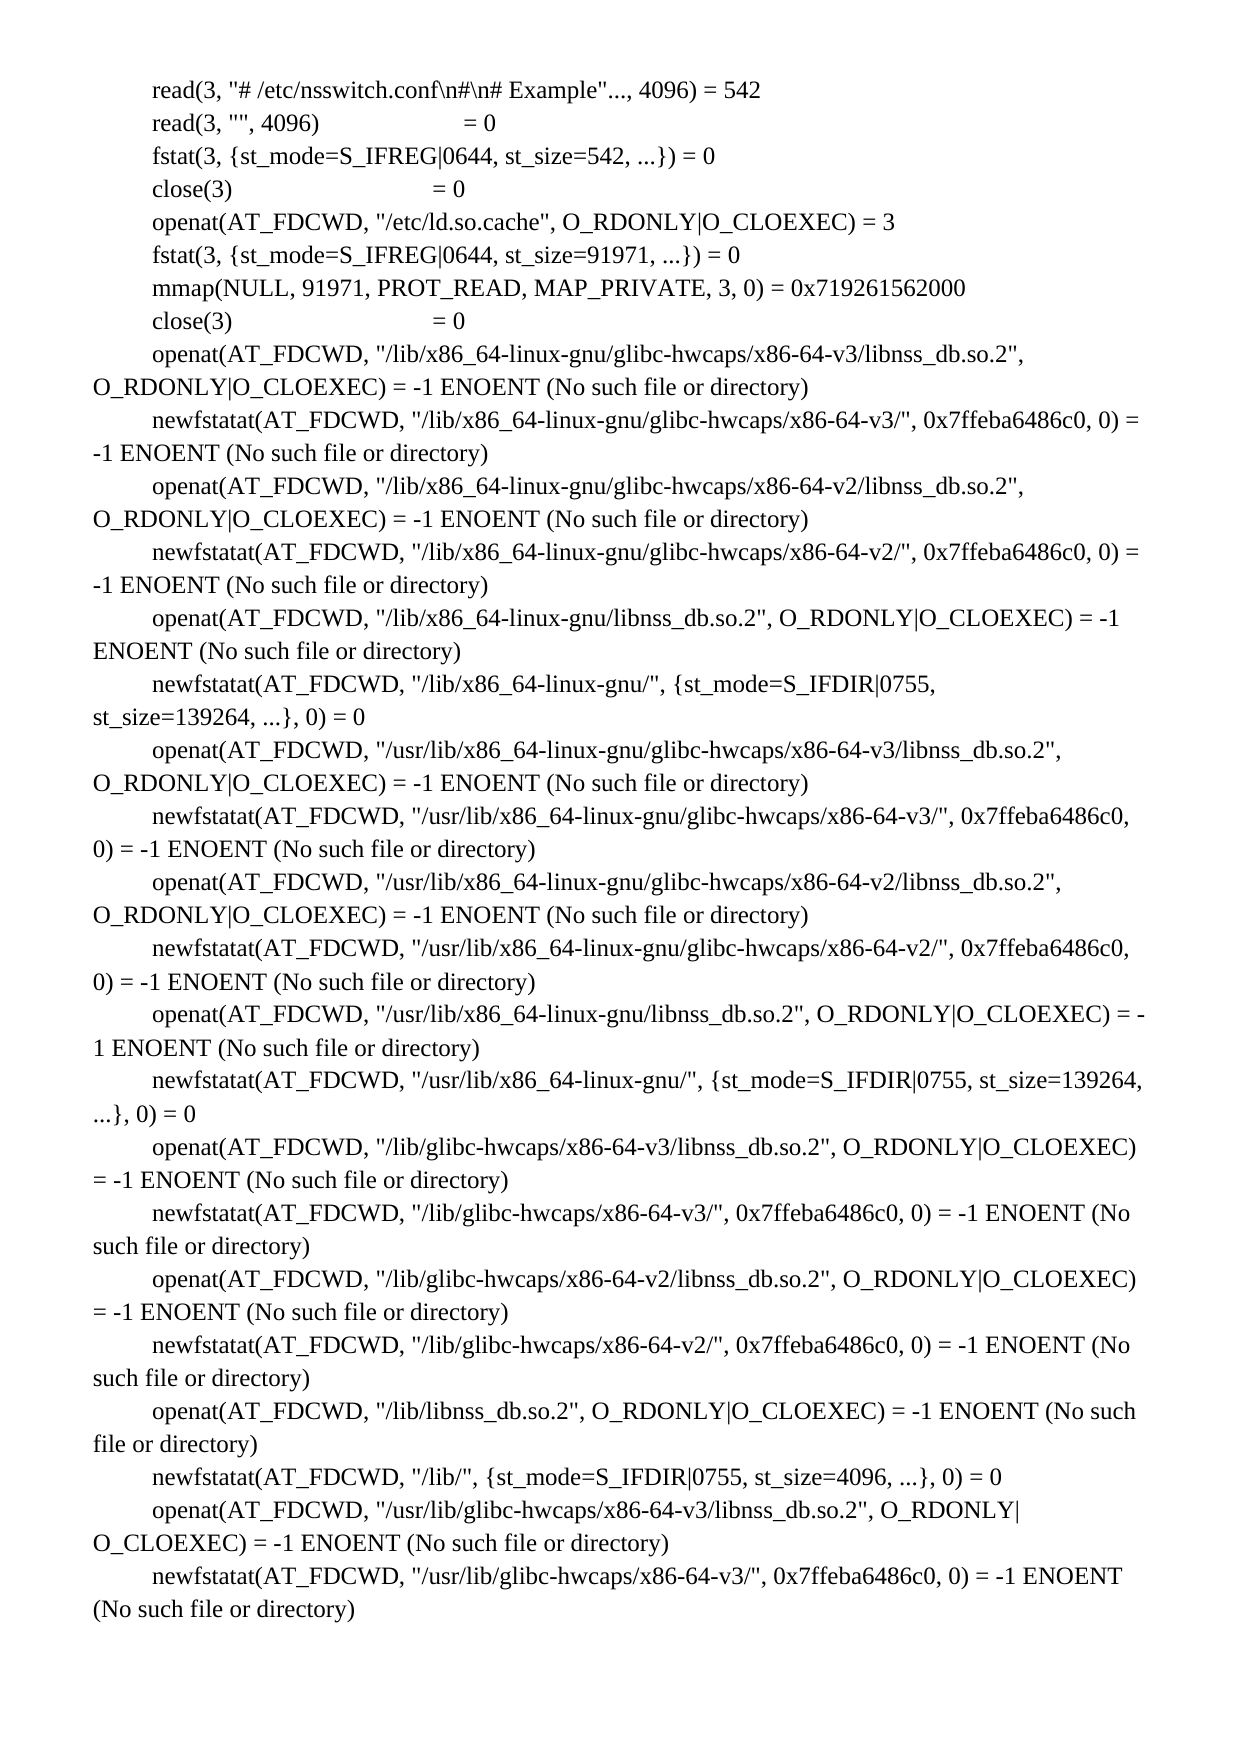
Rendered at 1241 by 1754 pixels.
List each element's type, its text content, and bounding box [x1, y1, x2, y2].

text openat(AT_FDCWD, "/lib/libnss_db.so.2", O_RDONLY|O_CLOEXEC) = -1 ENOENT (No such file or directory) [93, 1396, 1147, 1458]
text read(3, "# /etc/nsswitch.conf\n#\n# Example"..., 4096) = 542 [93, 75, 1147, 104]
text newfstatat(AT_FDCWD, "/usr/lib/x86_64-linux-gnu/glibc-hwcaps/x86-64-v3/", 0x7ffeba6486c0, 0) = -1 ENOENT (No such file or directory) [93, 801, 1147, 863]
text openat(AT_FDCWD, "/usr/lib/x86_64-linux-gnu/glibc-hwcaps/x86-64-v2/libnss_db.so.2", O_RDONLY|O_CLOEXEC) = -1 ENOENT (No such file or directory) [93, 867, 1147, 929]
text openat(AT_FDCWD, "/lib/x86_64-linux-gnu/libnss_db.so.2", O_RDONLY|O_CLOEXEC) = -1 ENOENT (No such file or directory) [93, 603, 1147, 665]
text newfstatat(AT_FDCWD, "/lib/x86_64-linux-gnu/glibc-hwcaps/x86-64-v2/", 0x7ffeba6486c0, 0) = -1 ENOENT (No such file or directory) [93, 537, 1147, 599]
text openat(AT_FDCWD, "/usr/lib/x86_64-linux-gnu/glibc-hwcaps/x86-64-v3/libnss_db.so.2", O_RDONLY|O_CLOEXEC) = -1 ENOENT (No such file or directory) [93, 735, 1147, 797]
text newfstatat(AT_FDCWD, "/lib/", {st_mode=S_IFDIR|0755, st_size=4096, ...}, 0) = 0 [93, 1462, 1147, 1491]
text openat(AT_FDCWD, "/lib/x86_64-linux-gnu/glibc-hwcaps/x86-64-v2/libnss_db.so.2", O_RDONLY|O_CLOEXEC) = -1 ENOENT (No such file or directory) [93, 471, 1147, 533]
text openat(AT_FDCWD, "/lib/glibc-hwcaps/x86-64-v3/libnss_db.so.2", O_RDONLY|O_CLOEXEC) = -1 ENOENT (No such file or directory) [93, 1132, 1147, 1193]
text newfstatat(AT_FDCWD, "/lib/x86_64-linux-gnu/glibc-hwcaps/x86-64-v3/", 0x7ffeba6486c0, 0) = -1 ENOENT (No such file or directory) [93, 405, 1147, 467]
text fstat(3, {st_mode=S_IFREG|0644, st_size=91971, ...}) = 0 [93, 240, 1147, 269]
text openat(AT_FDCWD, "/lib/x86_64-linux-gnu/glibc-hwcaps/x86-64-v3/libnss_db.so.2", O_RDONLY|O_CLOEXEC) = -1 ENOENT (No such file or directory) [93, 339, 1147, 401]
text newfstatat(AT_FDCWD, "/lib/glibc-hwcaps/x86-64-v3/", 0x7ffeba6486c0, 0) = -1 ENOENT (No such file or directory) [93, 1198, 1147, 1259]
text newfstatat(AT_FDCWD, "/lib/glibc-hwcaps/x86-64-v2/", 0x7ffeba6486c0, 0) = -1 ENOENT (No such file or directory) [93, 1330, 1147, 1392]
text close(3) = 0 [93, 306, 1147, 335]
text newfstatat(AT_FDCWD, "/usr/lib/glibc-hwcaps/x86-64-v3/", 0x7ffeba6486c0, 0) = -1 ENOENT (No such file or directory) [93, 1561, 1147, 1623]
text mmap(NULL, 91971, PROT_READ, MAP_PRIVATE, 3, 0) = 0x719261562000 [93, 273, 1147, 302]
text openat(AT_FDCWD, "/usr/lib/x86_64-linux-gnu/libnss_db.so.2", O_RDONLY|O_CLOEXEC) = -1 ENOENT (No such file or directory) [93, 999, 1147, 1061]
text openat(AT_FDCWD, "/lib/glibc-hwcaps/x86-64-v2/libnss_db.so.2", O_RDONLY|O_CLOEXEC) = -1 ENOENT (No such file or directory) [93, 1264, 1147, 1326]
text newfstatat(AT_FDCWD, "/usr/lib/x86_64-linux-gnu/glibc-hwcaps/x86-64-v2/", 0x7ffeba6486c0, 0) = -1 ENOENT (No such file or directory) [93, 933, 1147, 995]
text openat(AT_FDCWD, "/usr/lib/glibc-hwcaps/x86-64-v3/libnss_db.so.2", O_RDONLY|O_CLOEXEC) = -1 ENOENT (No such file or directory) [93, 1495, 1147, 1557]
text openat(AT_FDCWD, "/etc/ld.so.cache", O_RDONLY|O_CLOEXEC) = 3 [93, 207, 1147, 236]
text newfstatat(AT_FDCWD, "/lib/x86_64-linux-gnu/", {st_mode=S_IFDIR|0755, st_size=139264, ...}, 0) = 0 [93, 669, 1147, 731]
text newfstatat(AT_FDCWD, "/usr/lib/x86_64-linux-gnu/", {st_mode=S_IFDIR|0755, st_size=139264, ...}, 0) = 0 [93, 1066, 1147, 1127]
text close(3) = 0 [93, 174, 1147, 203]
text fstat(3, {st_mode=S_IFREG|0644, st_size=542, ...}) = 0 [93, 141, 1147, 170]
text read(3, "", 4096) = 0 [93, 108, 1147, 137]
